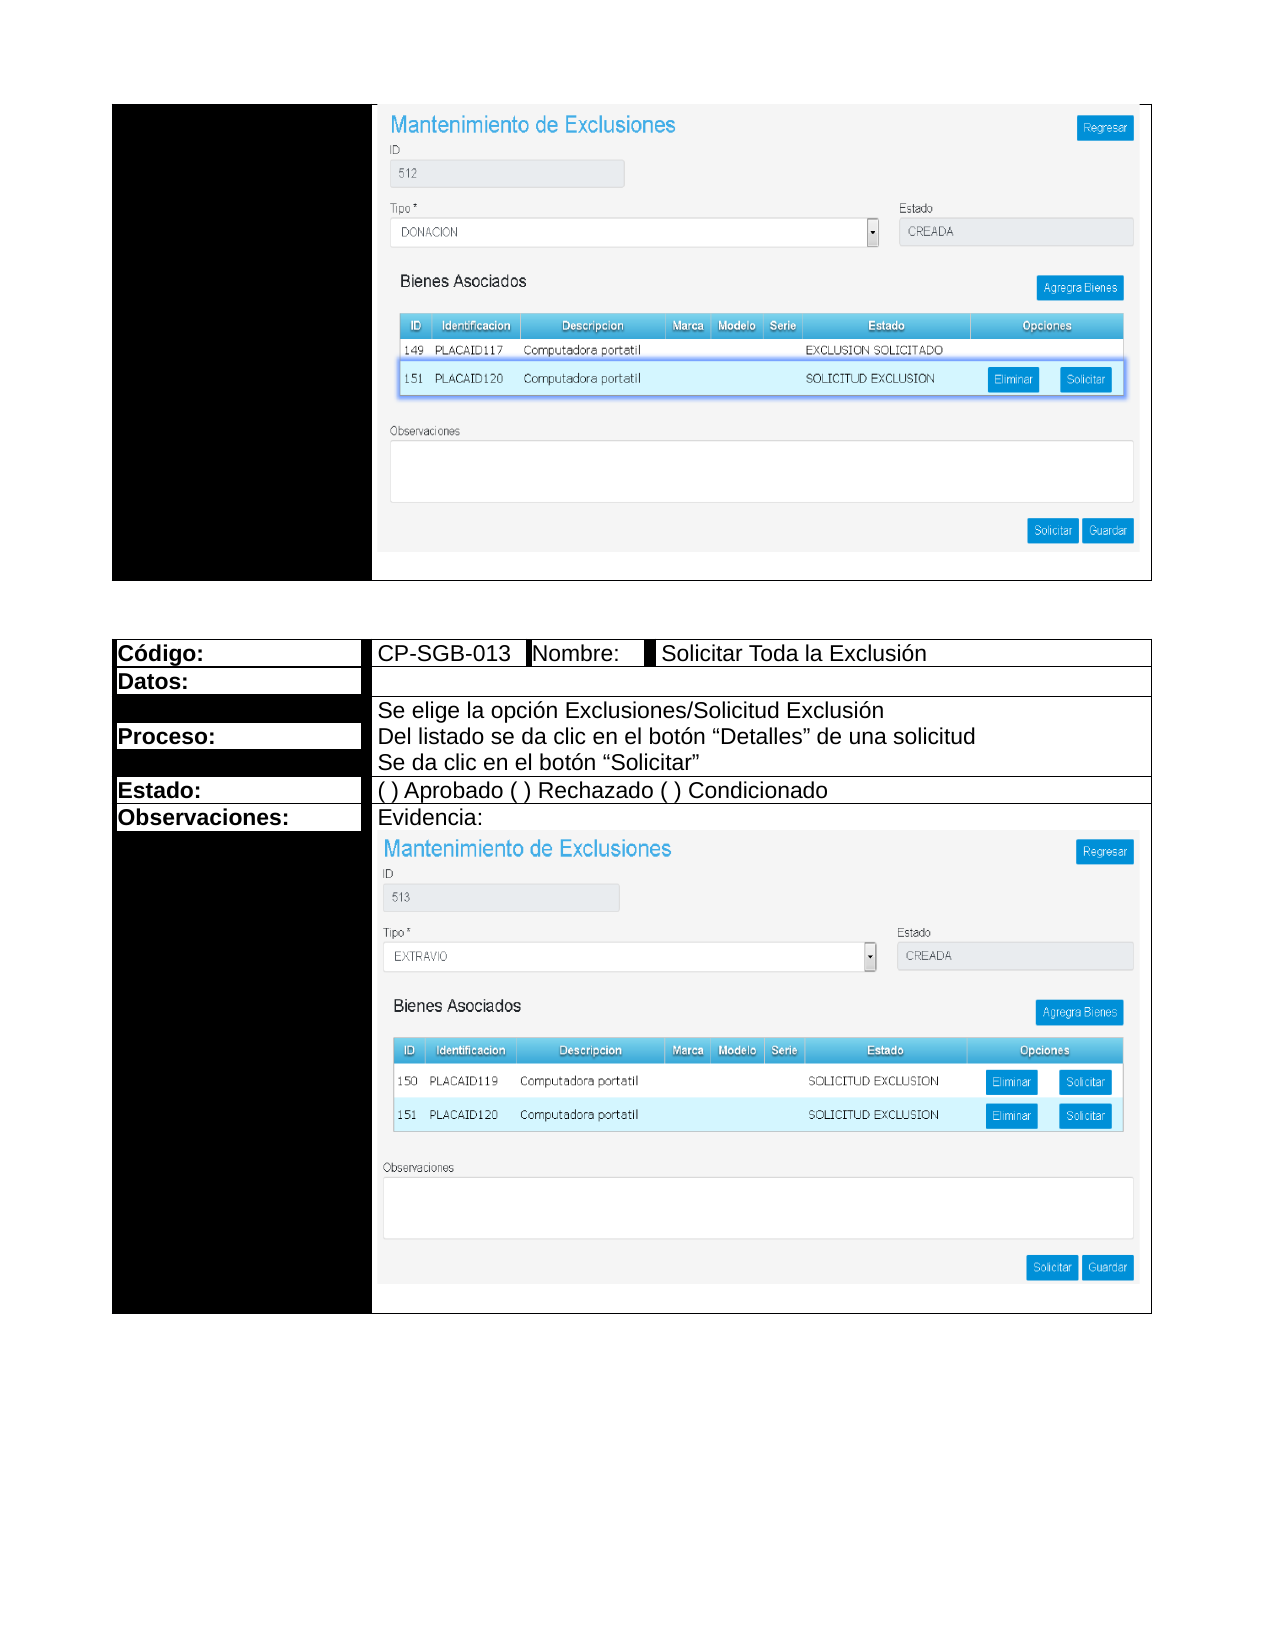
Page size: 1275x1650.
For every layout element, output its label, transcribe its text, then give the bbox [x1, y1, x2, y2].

table_cell Datos: [113, 667, 371, 696]
table_header Nombre: [644, 640, 655, 666]
table_header Solicitar Toda la Exclusión [656, 640, 1151, 666]
table_cell Se elige la opción Exclusiones/Solicitud Exclusión Del listado se da clic en el botón “Detalles” de una solicitud Se da clic en el botón “Solicitar” [372, 697, 1151, 776]
table_cell Estado: [361, 777, 371, 803]
table_cell [113, 105, 371, 580]
table_cell ( ) Aprobado ( ) Rechazado ( ) Condicionado [372, 777, 1151, 803]
table_cell Observaciones: [113, 804, 371, 1313]
table_header Código: [361, 640, 371, 666]
table_cell Proceso: [113, 697, 371, 776]
table_cell Evidencia: [372, 804, 1151, 1313]
table_cell [372, 667, 1151, 696]
table_header CP-SGB-013 [515, 640, 526, 666]
table_cell [372, 105, 1151, 580]
